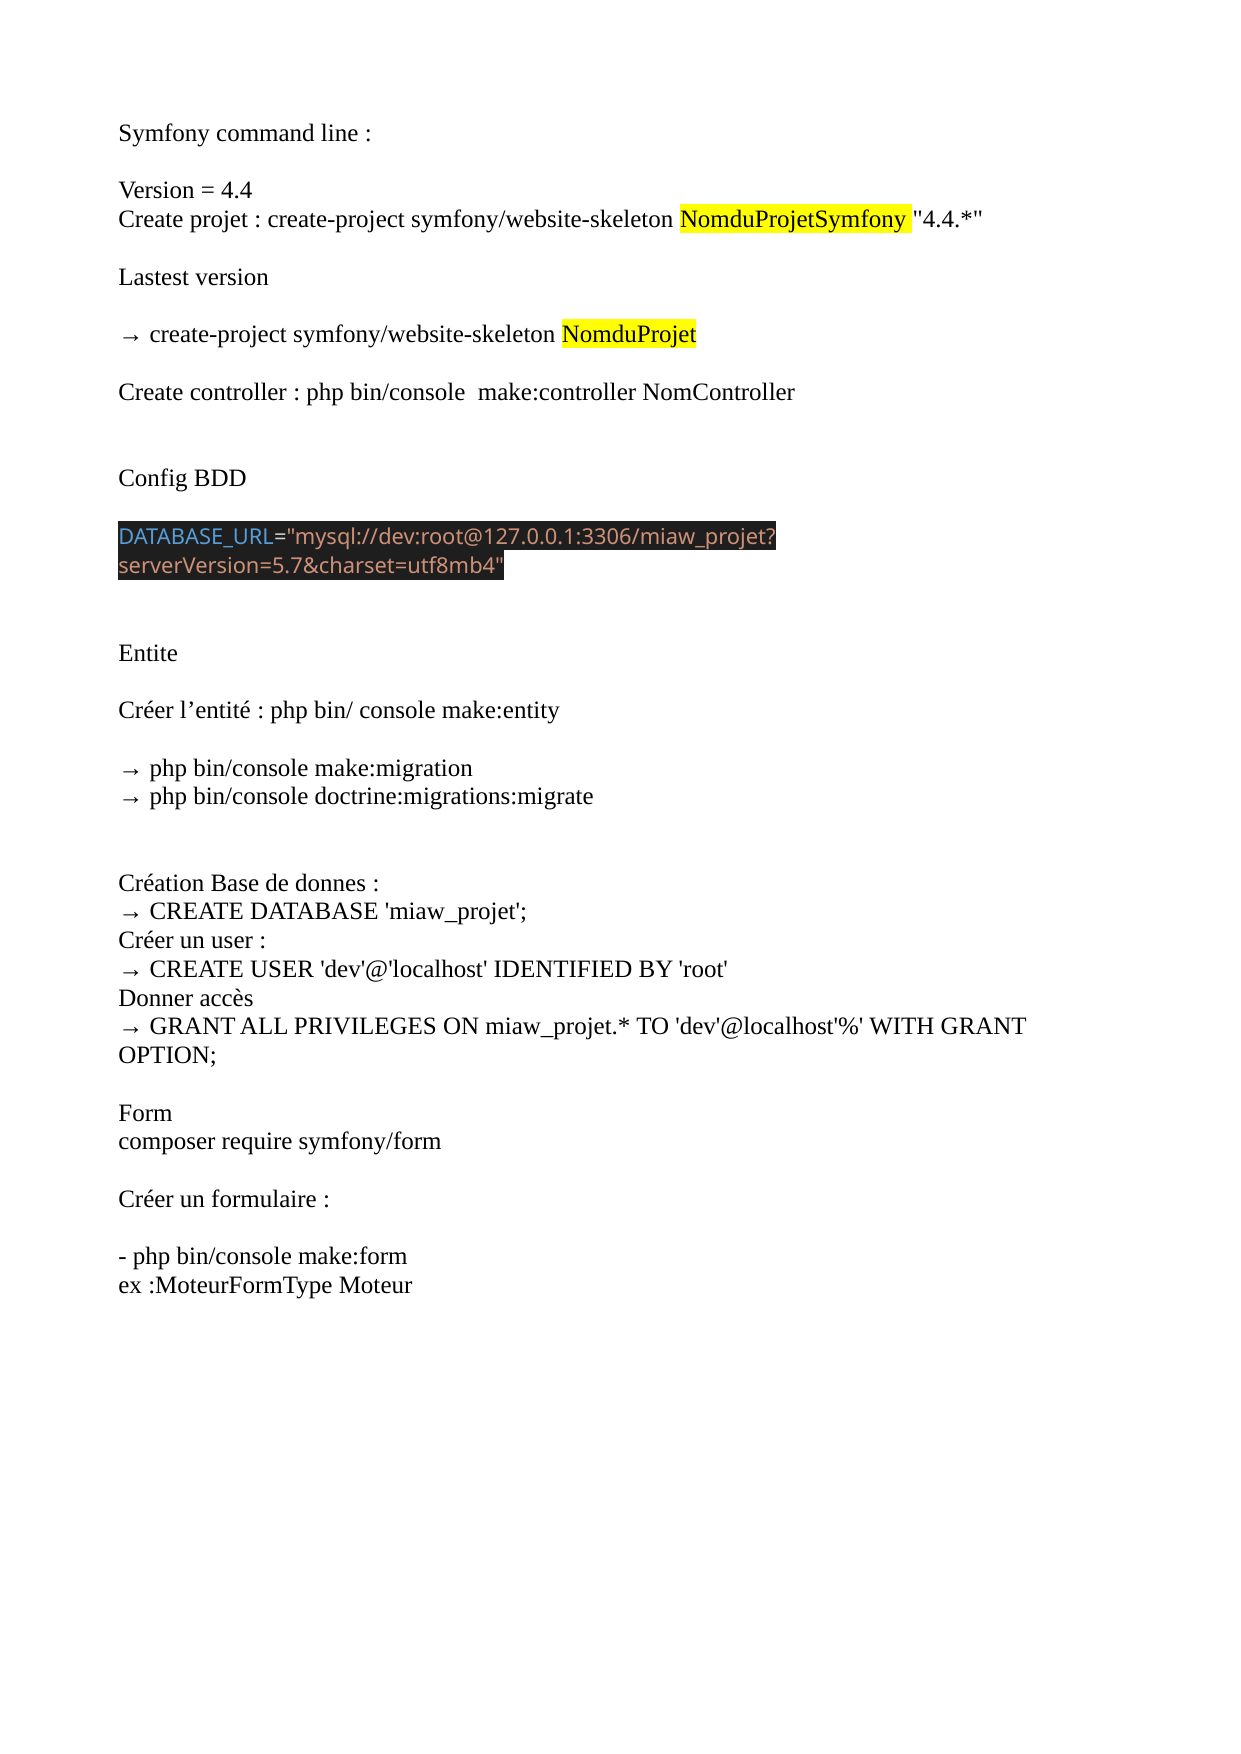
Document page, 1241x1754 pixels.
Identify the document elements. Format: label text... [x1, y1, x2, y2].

text Form [118, 1098, 1122, 1126]
text composer require symfony/form [118, 1126, 1122, 1155]
text → php bin/console make:migration [118, 753, 1122, 781]
text Créer un user : [118, 925, 1122, 954]
text DATABASE_URL="mysql://dev:root@127.0.0.1:3306/miaw_projet?serverVersion=5.7&charset=utf8mb4" [118, 521, 1122, 580]
text - php bin/console make:form [118, 1241, 1122, 1270]
text Create controller : php bin/console make:controller NomController [118, 377, 1122, 406]
text ex :MoteurFormType Moteur [118, 1270, 1122, 1299]
text Création Base de donnes : [118, 868, 1122, 896]
text Version = 4.4 [118, 176, 1122, 204]
text Symfony command line : [118, 118, 1122, 147]
text Create projet : create-project symfony/website-skeleton NomduProjetSymfony "4.4.*" [118, 204, 1122, 233]
text Lastest version [118, 262, 1122, 291]
text → GRANT ALL PRIVILEGES ON miaw_projet.* TO 'dev'@localhost'%' WITH GRANT OPTION; [118, 1011, 1122, 1069]
text Config BDD [118, 463, 1122, 492]
text Créer l’entité : php bin/ console make:entity [118, 695, 1122, 724]
text → CREATE DATABASE 'miaw_projet'; [118, 896, 1122, 925]
text Donner accès [118, 983, 1122, 1011]
text Entite [118, 638, 1122, 666]
text Créer un formulaire : [118, 1184, 1122, 1213]
text → php bin/console doctrine:migrations:migrate [118, 781, 1122, 810]
text → CREATE USER 'dev'@'localhost' IDENTIFIED BY 'root' [118, 954, 1122, 983]
text → create-project symfony/website-skeleton NomduProjet [118, 319, 1122, 348]
